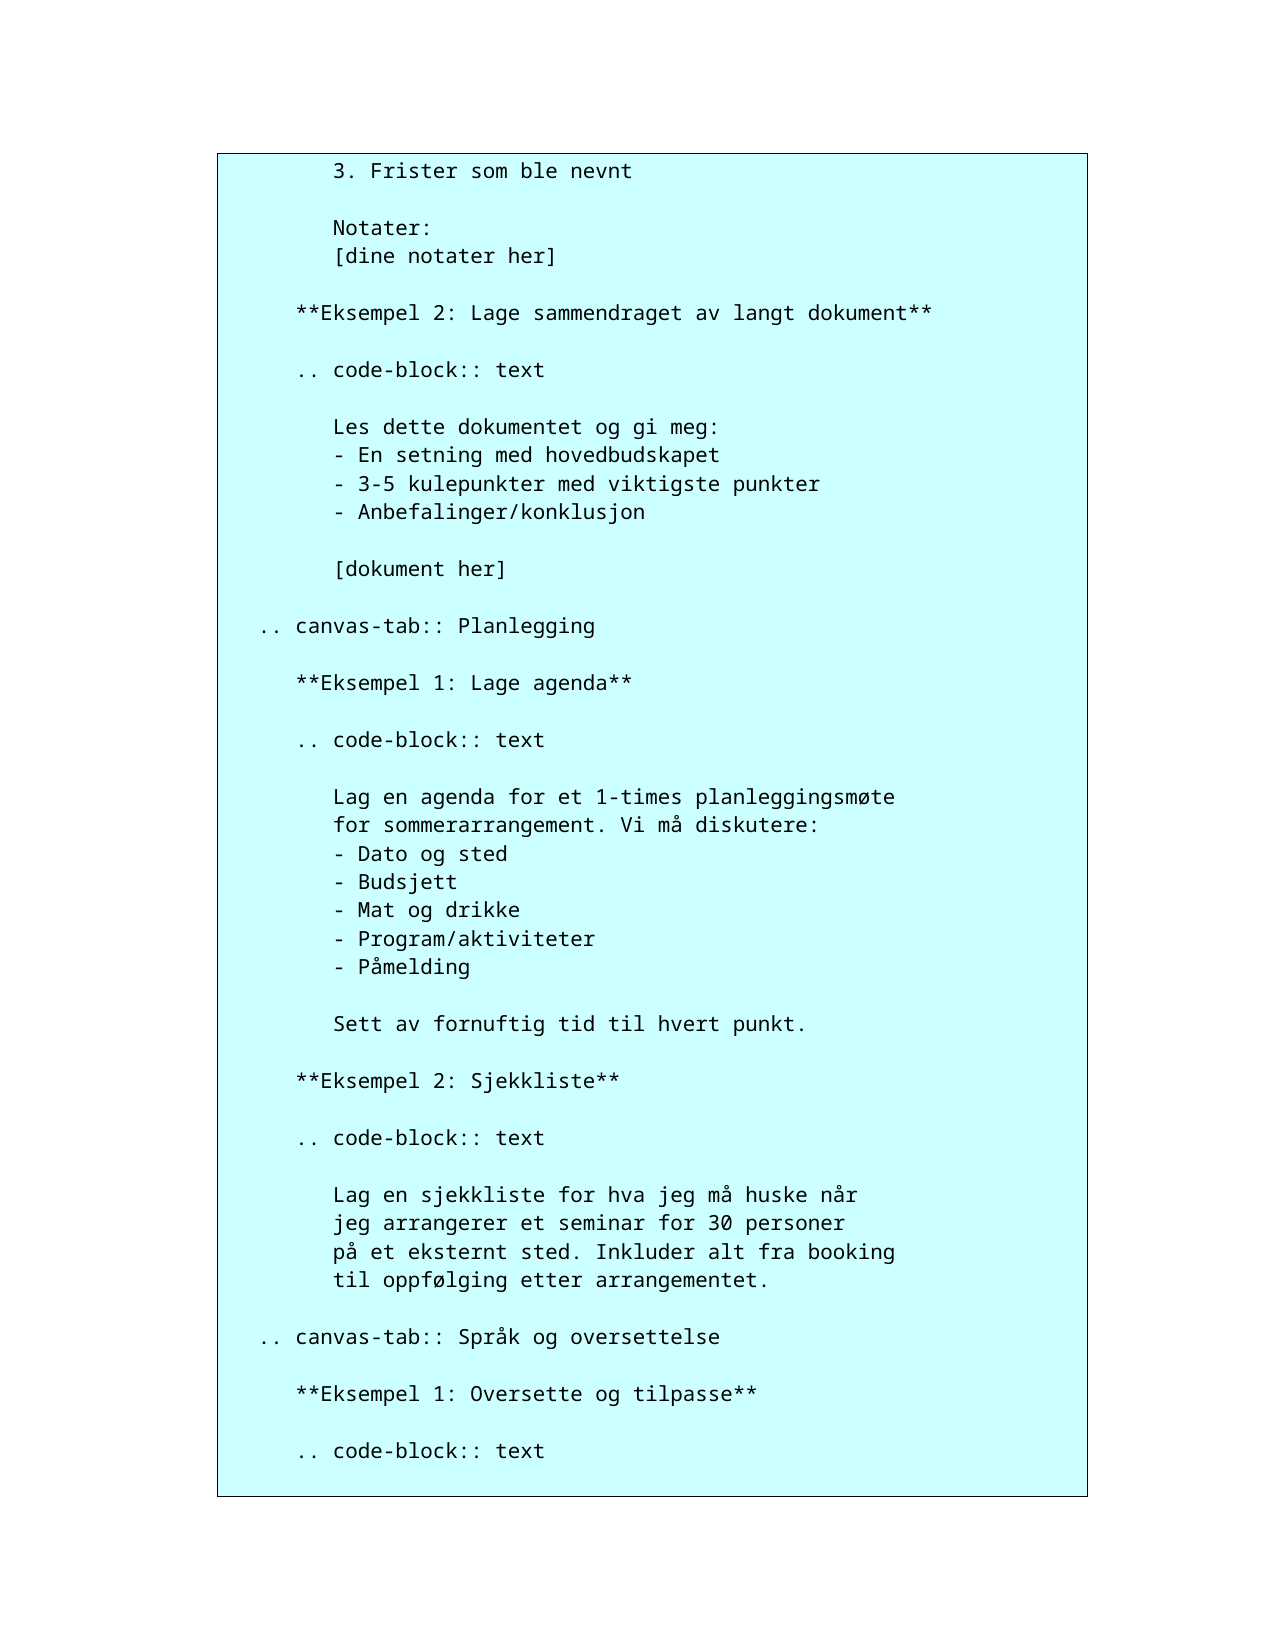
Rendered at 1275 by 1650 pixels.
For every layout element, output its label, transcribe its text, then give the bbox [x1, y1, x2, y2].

text 3. Frister som ble nevnt Notater: [dine notater her] **Eksempel 2: Lage sammendraget av langt dokument** .. code-block:: text Les dette dokumentet og gi meg: - En setning med hovedbudskapet - 3-5 kulepunkter med viktigste punkter - Anbefalinger/konklusjon [dokument her] .. canvas-tab:: Planlegging **Eksempel 1: Lage agenda** .. code-block:: text Lag en agenda for et 1-times planleggingsmøte for sommerarrangement. Vi må diskutere: - Dato og sted - Budsjett - Mat og drikke - Program/aktiviteter - Påmelding Sett av fornuftig tid til hvert punkt. **Eksempel 2: Sjekkliste** .. code-block:: text Lag en sjekkliste for hva jeg må huske når jeg arrangerer et seminar for 30 personer på et eksternt sted. Inkluder alt fra booking til oppfølging etter arrangementet. .. canvas-tab:: Språk og oversettelse **Eksempel 1: Oversette og tilpasse** .. code-block:: text [218, 154, 1087, 1496]
